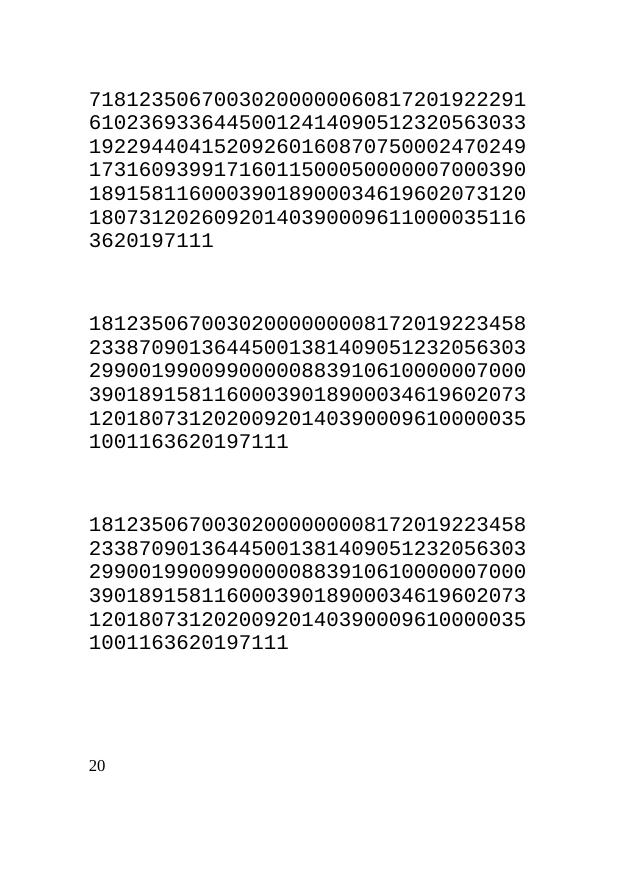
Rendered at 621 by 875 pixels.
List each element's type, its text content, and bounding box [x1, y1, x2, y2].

text 18123506700302000000008172019223458233870901364450013814090512320563032990019900990000088391061000000700039018915811600039018900034619602073120180731202009201403900096100000351001163620197111 [88, 313, 532, 455]
text 18123506700302000000008172019223458233870901364450013814090512320563032990019900990000088391061000000700039018915811600039018900034619602073120180731202009201403900096100000351001163620197111 [88, 514, 532, 656]
text 7181235067003020000006081720192229161023693364450012414090512320563033192294404152092601608707500024702491731609399171601150005000000700039018915811600039018900034619602073120180731202609201403900096110000351163620197111 [88, 88, 532, 254]
